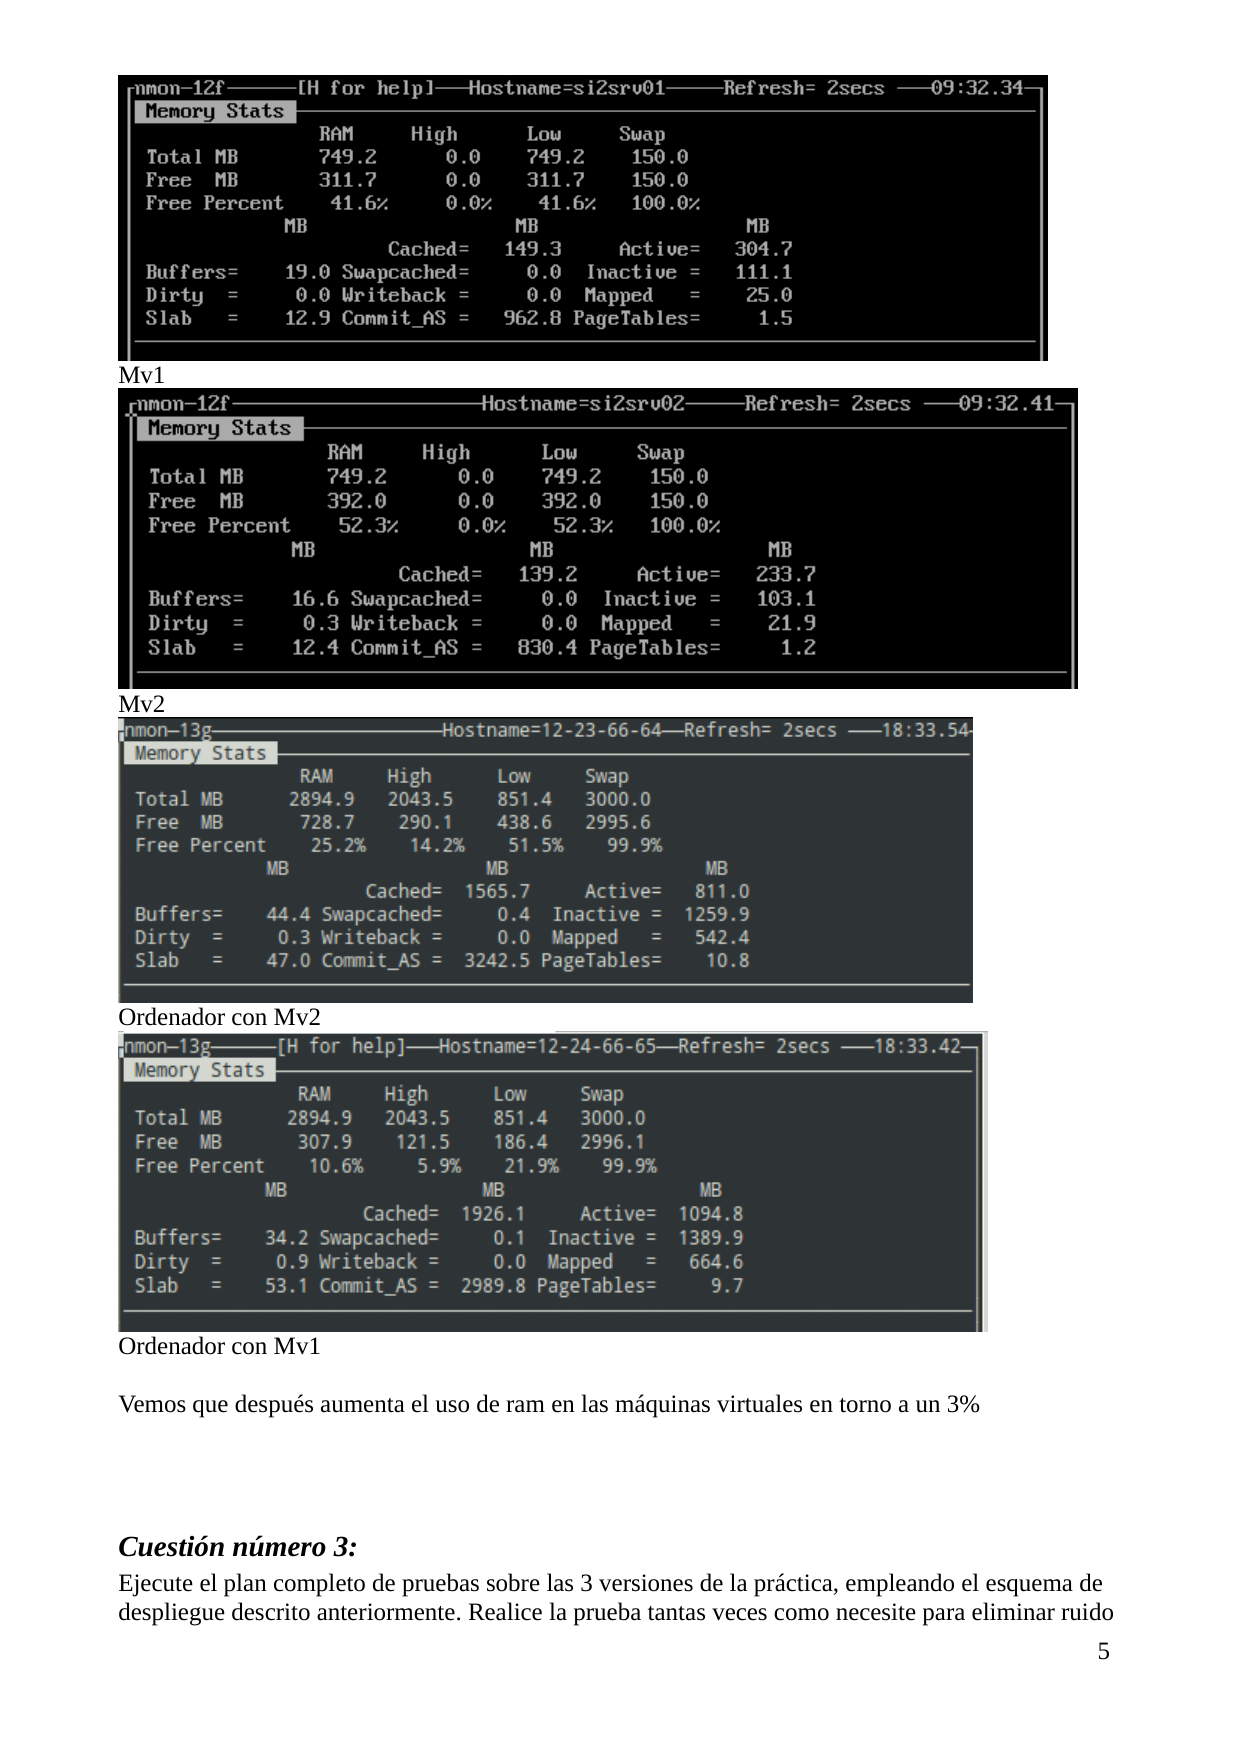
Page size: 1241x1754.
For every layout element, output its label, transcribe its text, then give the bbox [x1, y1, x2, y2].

text Mv1 [118, 360, 1122, 389]
text Ejecute el plan completo de pruebas sobre las 3 versiones de la práctica, empleando el esquema de despliegue descrito anteriormente. Realice la prueba tantas veces como necesite para eliminar ruido [118, 1568, 1122, 1626]
text Mv2 [118, 689, 1122, 717]
text Ordenador con Mv2 [118, 1002, 1122, 1031]
subtitle Cuestión número 3: [118, 1529, 1122, 1562]
text Vemos que después aumenta el uso de ram en las máquinas virtuales en torno a un 3% [118, 1389, 1122, 1417]
text Ordenador con Mv1 [118, 1331, 1122, 1360]
